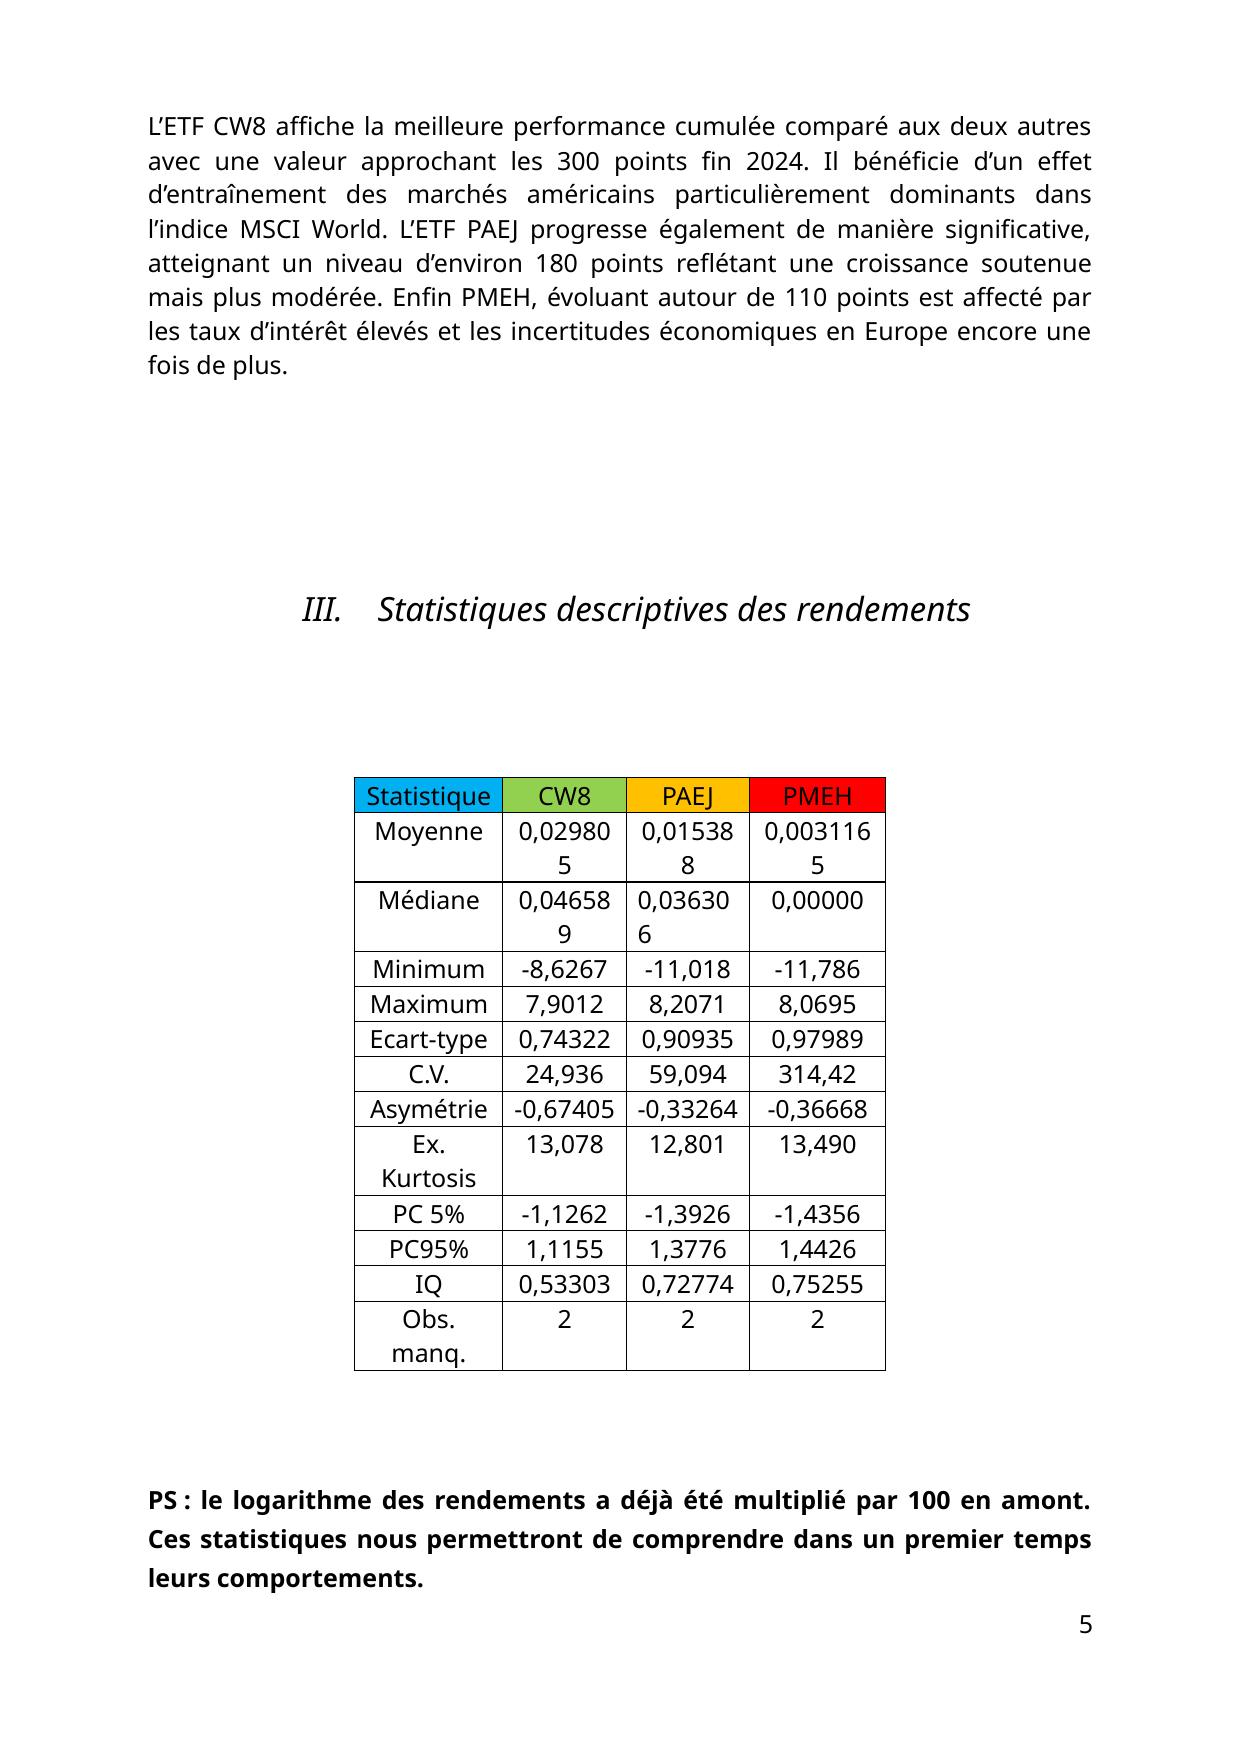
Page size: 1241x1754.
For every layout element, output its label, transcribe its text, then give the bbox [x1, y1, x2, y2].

table_header PAEJ [627, 778, 749, 812]
table_cell 0,90935 [627, 1022, 749, 1056]
table_header CW8 [503, 778, 626, 812]
table_cell C.V. [355, 1057, 502, 1091]
table_cell 0,74322 [503, 1022, 626, 1056]
table_cell 0,72774 [627, 1266, 749, 1301]
table_cell Médiane [355, 883, 502, 951]
table_cell 8,0695 [750, 987, 885, 1021]
table_cell 59,094 [627, 1057, 749, 1091]
table_cell 0,97989 [750, 1022, 885, 1056]
table_header Statistique [355, 778, 502, 812]
table_cell Ex. Kurtosis [355, 1127, 502, 1195]
text PS : le logarithme des rendements a déjà été multiplié par 100 en amont. Ces statistiques nous permettront de comprendre dans un premier temps leurs comportements. [148, 1482, 1093, 1595]
table_cell 1,1155 [503, 1231, 626, 1265]
table_cell 0,029805 [503, 813, 626, 881]
table_cell Moyenne [355, 813, 502, 881]
table_cell PC 5% [355, 1196, 502, 1230]
table_cell -0,67405 [503, 1092, 626, 1126]
table_cell 0,00000 [750, 883, 885, 951]
table_cell -0,33264 [627, 1092, 749, 1126]
table_cell 1,3776 [627, 1231, 749, 1265]
table_cell 24,936 [503, 1057, 626, 1091]
table_cell 12,801 [627, 1127, 749, 1195]
table_cell 314,42 [750, 1057, 885, 1091]
table_cell 0,75255 [750, 1266, 885, 1301]
table_header PMEH [750, 778, 885, 812]
table_cell 0,0031165 [750, 813, 885, 881]
table_cell 7,9012 [503, 987, 626, 1021]
table_cell 1,4426 [750, 1231, 885, 1265]
table_cell -11,018 [627, 952, 749, 986]
table_cell 13,490 [750, 1127, 885, 1195]
table_cell Minimum [355, 952, 502, 986]
table_cell 8,2071 [627, 987, 749, 1021]
table_cell 13,078 [503, 1127, 626, 1195]
list Statistiques descriptives des rendements [185, 586, 1093, 631]
table_cell -1,1262 [503, 1196, 626, 1230]
table_cell -1,3926 [627, 1196, 749, 1230]
table_cell -8,6267 [503, 952, 626, 986]
table_cell Asymétrie [355, 1092, 502, 1126]
table_cell IQ [355, 1266, 502, 1301]
table_cell -1,4356 [750, 1196, 885, 1230]
table_cell Maximum [355, 987, 502, 1021]
table_cell 0,046589 [503, 883, 626, 951]
table_cell -11,786 [750, 952, 885, 986]
table_cell 2 [750, 1302, 885, 1370]
table_cell 2 [503, 1302, 626, 1370]
table_cell 0,53303 [503, 1266, 626, 1301]
table_cell 2 [627, 1302, 749, 1370]
table_cell Obs. manq. [355, 1302, 502, 1370]
table_cell PC95% [355, 1231, 502, 1265]
table_cell 0,036306 [627, 883, 749, 951]
table_cell -0,36668 [750, 1092, 885, 1126]
text L’ETF CW8 affiche la meilleure performance cumulée comparé aux deux autres avec une valeur approchant les 300 points fin 2024. Il bénéficie d’un effet d’entraînement des marchés américains particulièrement dominants dans l’indice MSCI World. L’ETF PAEJ progresse également de manière significative, atteignant un niveau d’environ 180 points reflétant une croissance soutenue mais plus modérée. Enfin PMEH, évoluant autour de 110 points est affecté par les taux d’intérêt élevés et les incertitudes économiques en Europe encore une fois de plus. [148, 109, 1093, 382]
table_cell 0,015388 [627, 813, 749, 881]
table_cell Ecart-type [355, 1022, 502, 1056]
